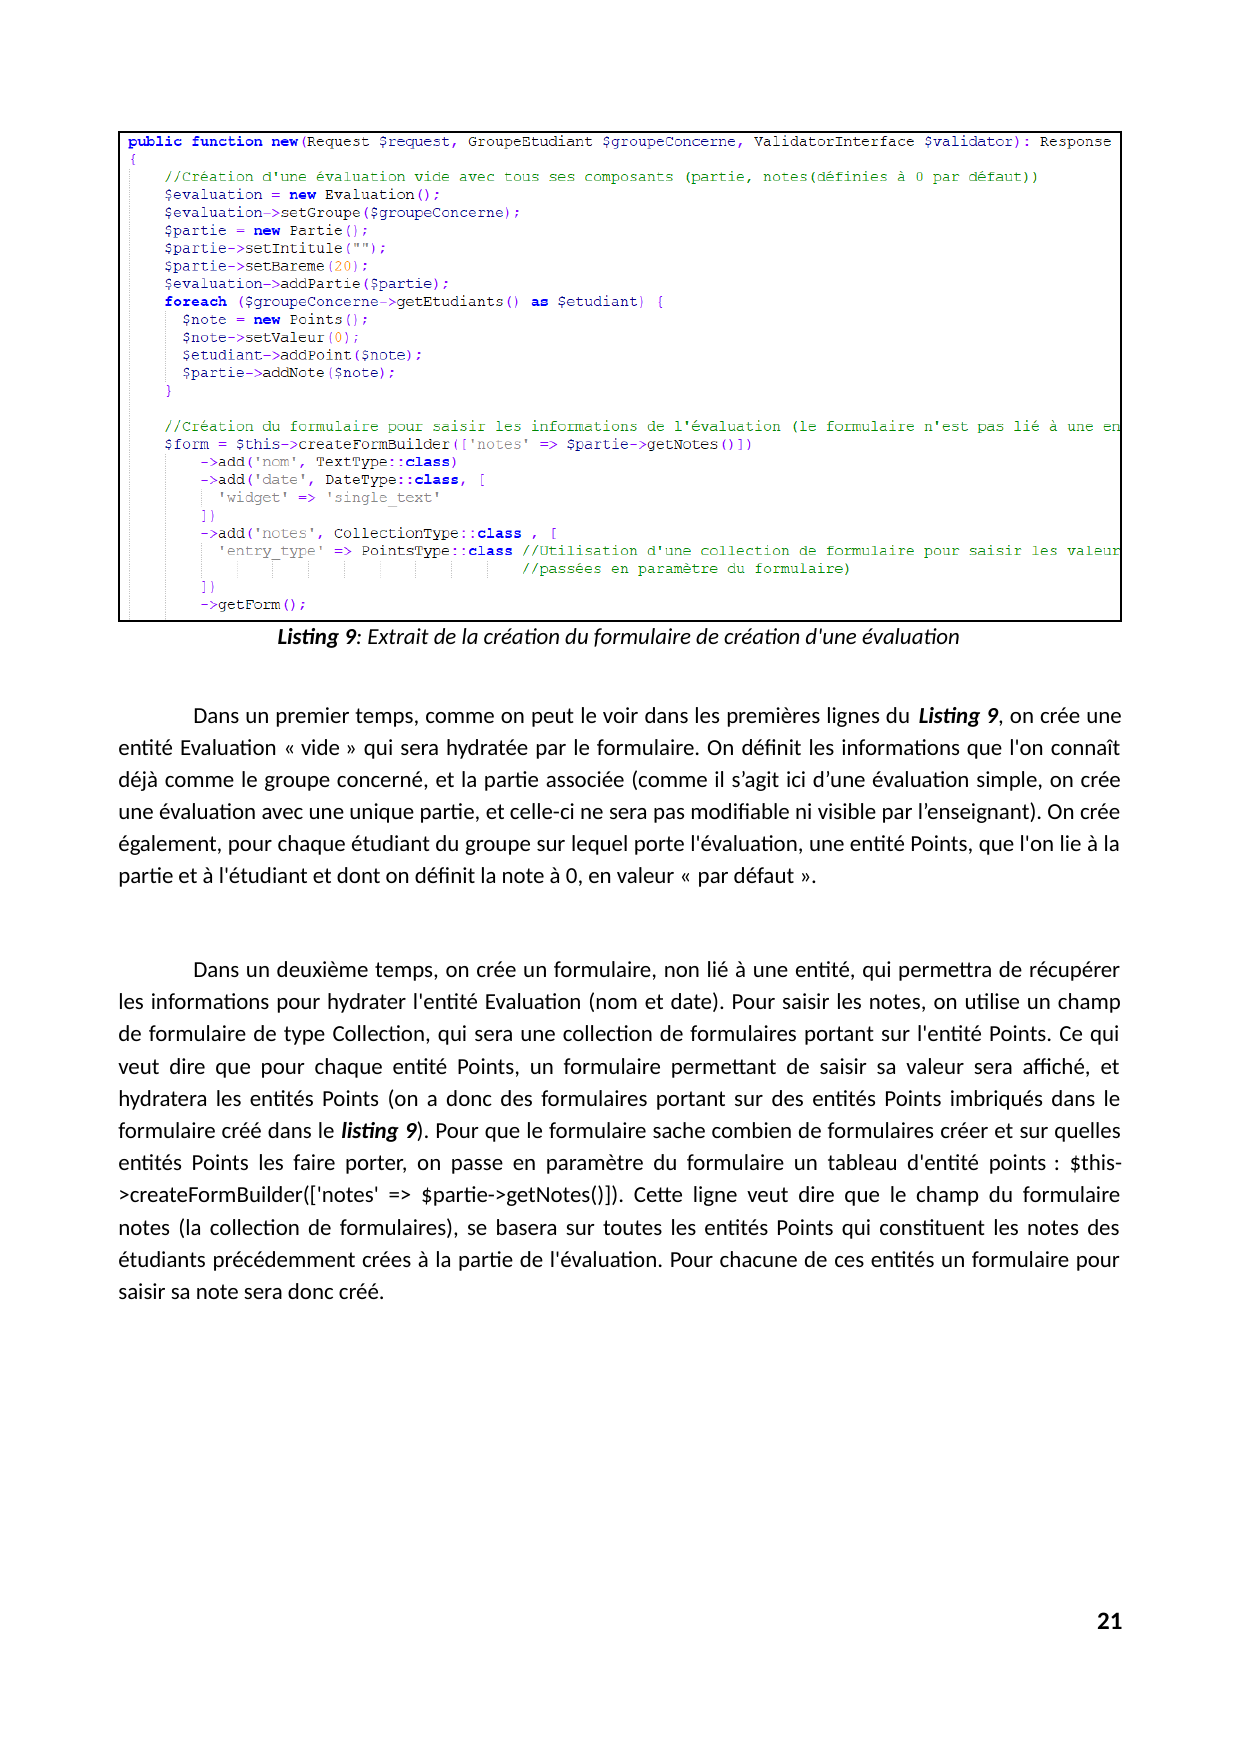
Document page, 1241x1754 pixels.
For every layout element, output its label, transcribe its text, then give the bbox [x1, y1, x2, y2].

picture [120, 133, 1120, 620]
text Dans un premier temps, comme on peut le voir dans les premières lignes du Listing 9, on crée une entité Evaluation « vide » qui sera hydratée par le formulaire. On définit les informations que l'on connaît déjà comme le groupe concerné, et la partie associée (comme il s’agit ici d’une évaluation simple, on crée une évaluation avec une unique partie, et celle-ci ne sera pas modifiable ni visible par l’enseignant). On crée également, pour chaque étudiant du groupe sur lequel porte l'évaluation, une entité Points, que l'on lie à la partie et à l'étudiant et dont on définit la note à 0, en valeur « par défaut ». [118, 701, 1122, 890]
list Listing 9: Extrait de la création du formulaire de création d'une évaluation [118, 622, 1122, 650]
text Dans un deuxième temps, on crée un formulaire, non lié à une entité, qui permettra de récupérer les informations pour hydrater l'entité Evaluation (nom et date). Pour saisir les notes, on utilise un champ de formulaire de type Collection, qui sera une collection de formulaires portant sur l'entité Points. Ce qui veut dire que pour chaque entité Points, un formulaire permettant de saisir sa valeur sera affiché, et hydratera les entités Points (on a donc des formulaires portant sur des entités Points imbriqués dans le formulaire créé dans le listing 9). Pour que le formulaire sache combien de formulaires créer et sur quelles entités Points les faire porter, on passe en paramètre du formulaire un tableau d'entité points : $this->createFormBuilder(['notes' => $partie->getNotes()]). Cette ligne veut dire que le champ du formulaire notes (la collection de formulaires), se basera sur toutes les entités Points qui constituent les notes des étudiants précédemment crées à la partie de l'évaluation. Pour chacune de ces entités un formulaire pour saisir sa note sera donc créé. [118, 955, 1122, 1305]
